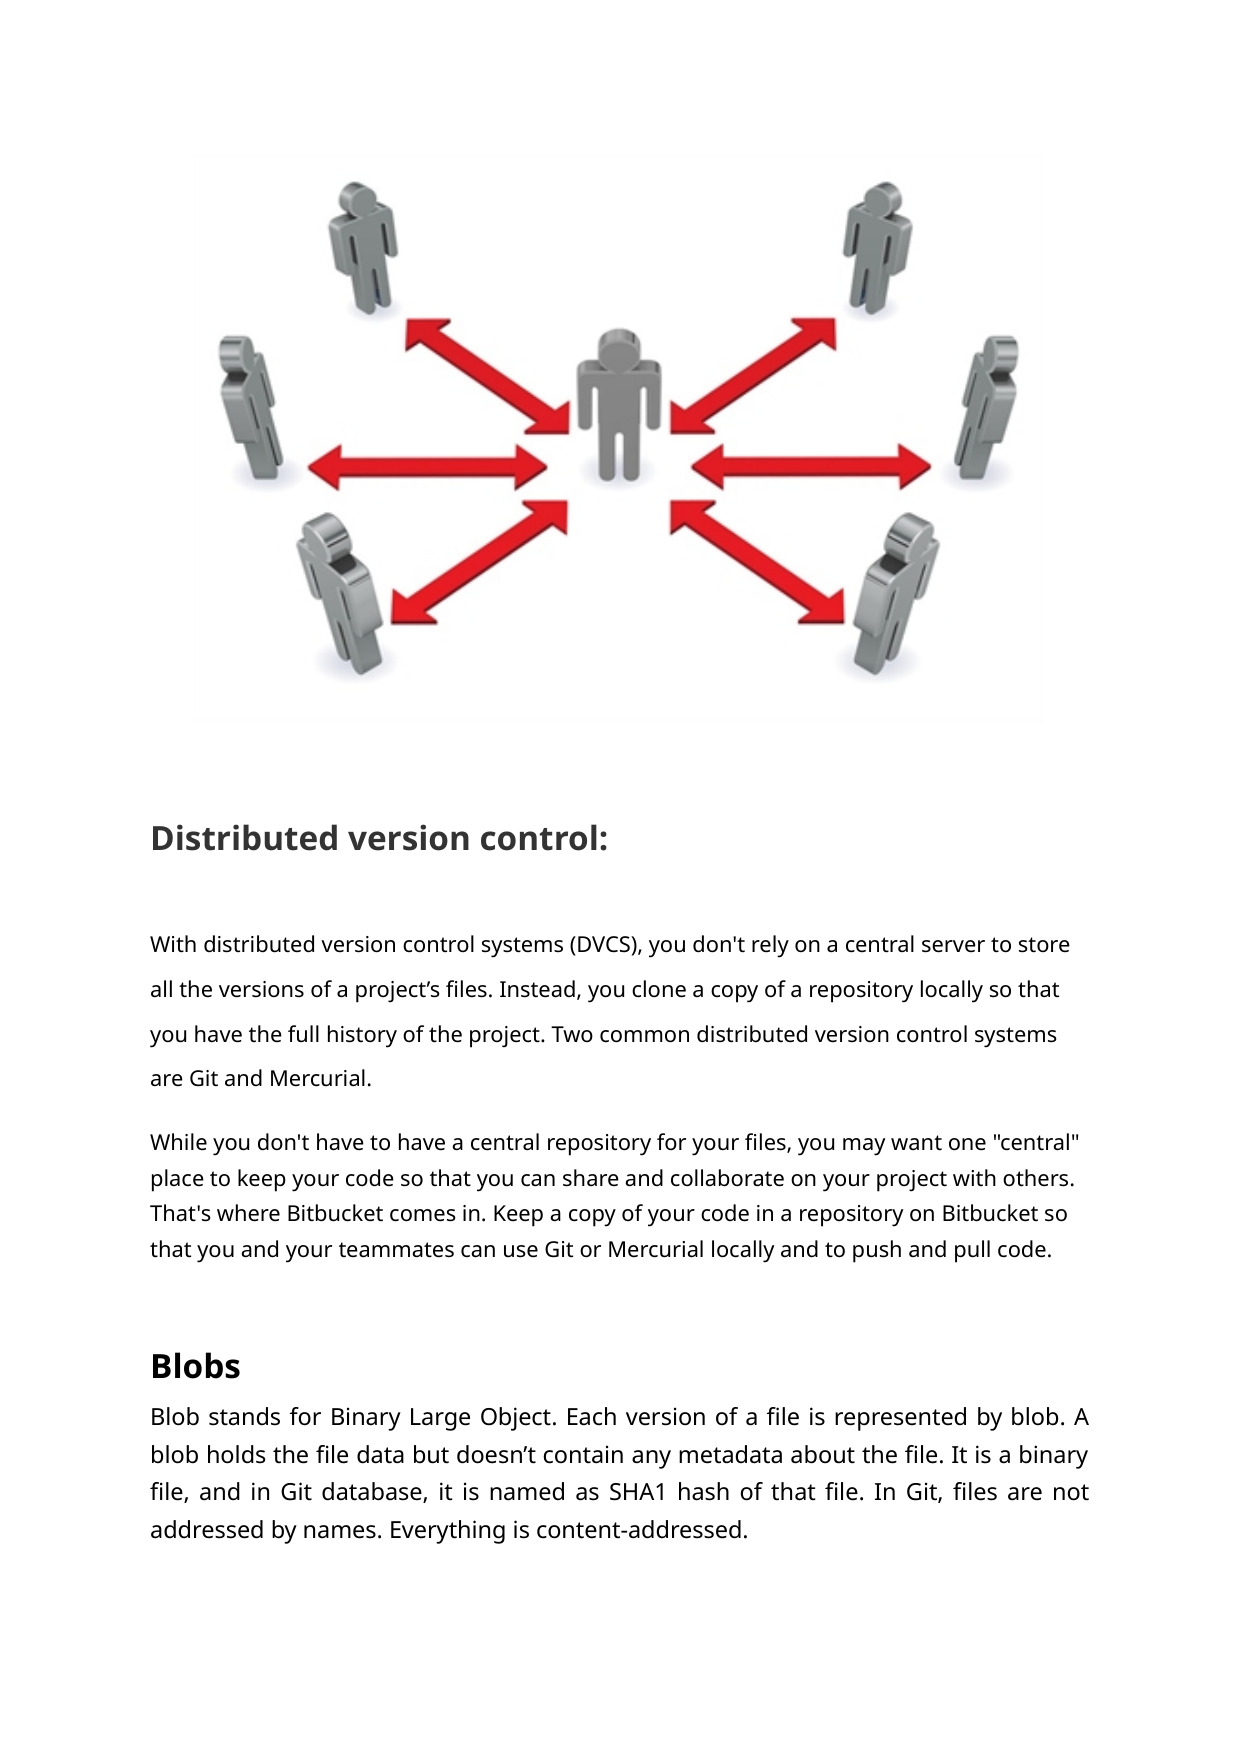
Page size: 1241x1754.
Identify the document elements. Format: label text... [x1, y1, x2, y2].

text While you don't have to have a central repository for your files, you may want one "central" place to keep your code so that you can share and collaborate on your project with others. That's where Bitbucket comes in. Keep a copy of your code in a repository on Bitbucket so that you and your teammates can use Git or Mercurial locally and to push and pull code. [150, 1127, 1090, 1264]
picture [193, 155, 1044, 722]
subtitle Distributed version control: [150, 814, 1090, 860]
subtitle With distributed version control systems (DVCS), you don't rely on a central server to store all the versions of a project’s files. Instead, you clone a copy of a repository locally so that you have the full history of the project. Two common distributed version control systems are Git and Mercurial. [150, 929, 1090, 1093]
text Blob stands for Binary Large Object. Each version of a file is represented by blob. A blob holds the file data but doesn’t contain any metadata about the file. It is a binary file, and in Git database, it is named as SHA1 hash of that file. In Git, files are not addressed by names. Everything is content-addressed. [150, 1395, 1090, 1545]
subtitle Blobs [150, 1343, 1090, 1388]
